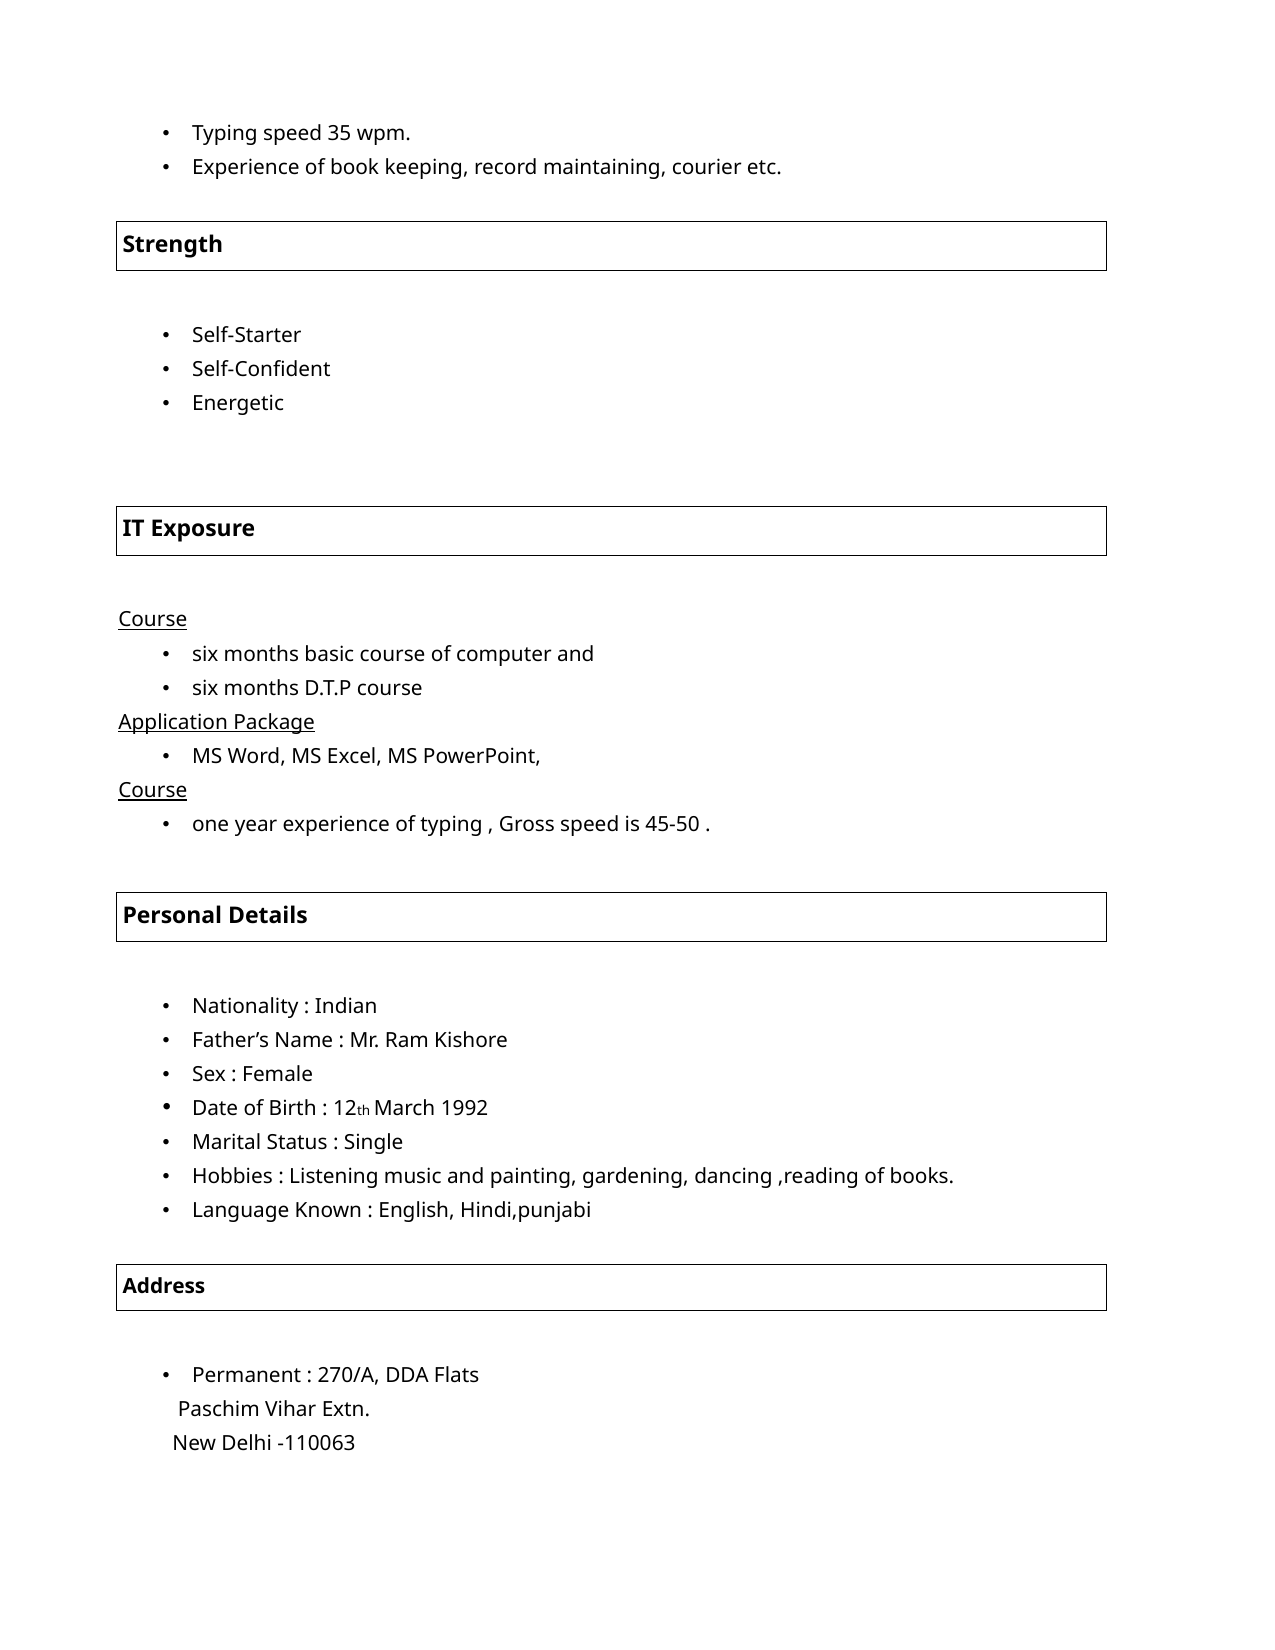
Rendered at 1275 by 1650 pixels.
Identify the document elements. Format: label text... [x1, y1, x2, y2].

list Father’s Name : Mr. Ram Kishore [162, 1025, 1157, 1054]
list Language Known : English, Hindi,punjabi [162, 1196, 1157, 1224]
list MS Word, MS Excel, MS PowerPoint, [162, 741, 1157, 769]
table_header Address [117, 1265, 1106, 1310]
list six months D.T.P course [162, 673, 1157, 701]
list one year experience of typing , Gross speed is 45-50 . [162, 809, 1157, 837]
list Self-Starter [162, 320, 1157, 348]
list Date of Birth : 12th March 1992 [162, 1093, 1157, 1122]
text Application Package [118, 707, 1157, 735]
text Course [118, 775, 1157, 803]
text Course [118, 604, 1157, 633]
list Permanent : 270/A, DDA Flats [162, 1360, 1157, 1388]
text Paschim Vihar Extn. [118, 1394, 1157, 1422]
list Experience of book keeping, record maintaining, courier etc. [162, 152, 1157, 181]
list Nationality : Indian [162, 991, 1157, 1019]
table_header Personal Details [117, 893, 1106, 941]
text New Delhi -110063 [118, 1428, 1157, 1456]
list Sex : Female [162, 1059, 1157, 1088]
list Marital Status : Single [162, 1127, 1157, 1156]
list Self-Confident [162, 354, 1157, 382]
list Hobbies : Listening music and painting, gardening, dancing ,reading of books. [162, 1161, 1157, 1190]
table_header IT Exposure [117, 507, 1106, 554]
table_header Strength [117, 222, 1106, 270]
list Energetic [162, 388, 1157, 416]
list six months basic course of computer and [162, 639, 1157, 667]
list Typing speed 35 wpm. [162, 118, 1157, 147]
